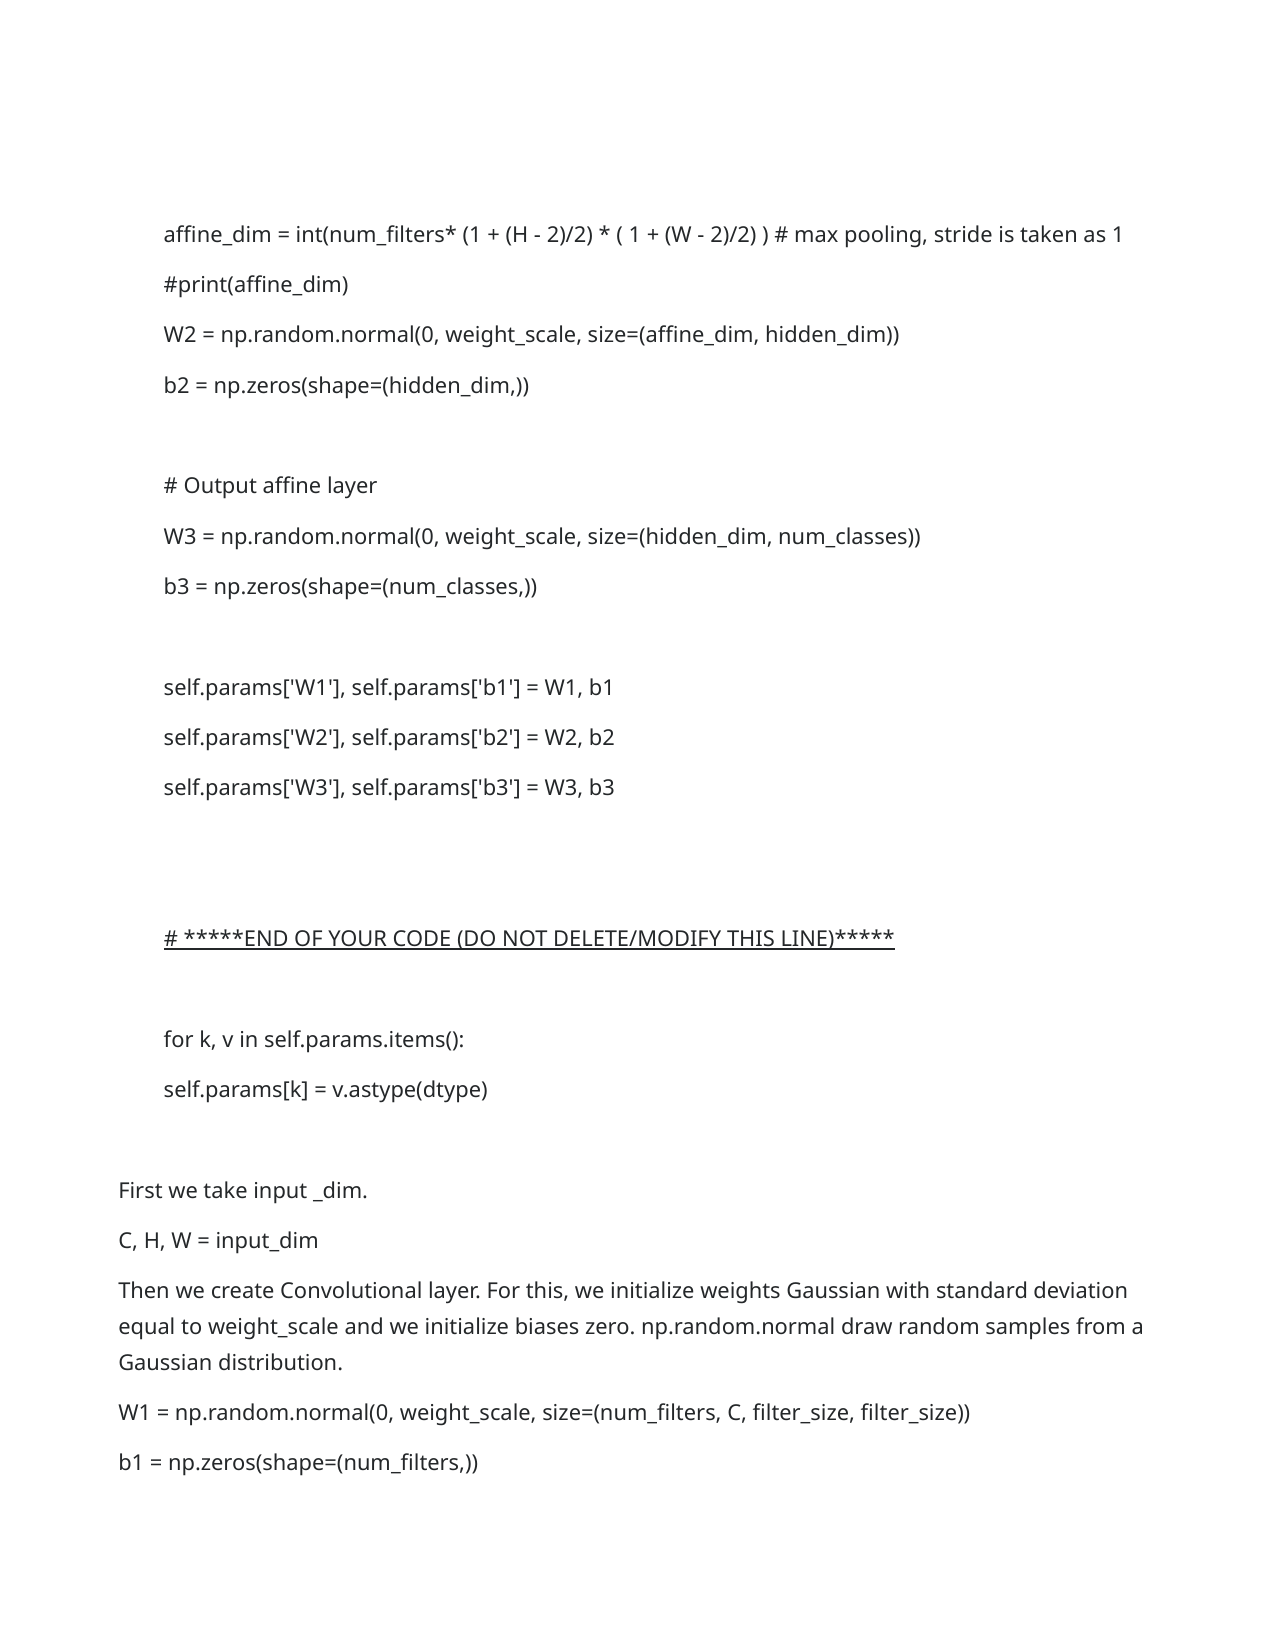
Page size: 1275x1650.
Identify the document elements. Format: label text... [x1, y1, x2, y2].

text # Output affine layer [118, 470, 1157, 500]
text b1 = np.zeros(shape=(num_filters,)) [118, 1447, 1157, 1477]
text W2 = np.random.normal(0, weight_scale, size=(affine_dim, hidden_dim)) [118, 319, 1157, 349]
text b2 = np.zeros(shape=(hidden_dim,)) [118, 370, 1157, 399]
text self.params['W3'], self.params['b3'] = W3, b3 [118, 772, 1157, 802]
text # *****END OF YOUR CODE (DO NOT DELETE/MODIFY THIS LINE)***** [118, 923, 1157, 953]
text b3 = np.zeros(shape=(num_classes,)) [118, 571, 1157, 601]
text self.params[k] = v.astype(dtype) [118, 1074, 1157, 1104]
text First we take input _dim. [118, 1175, 1157, 1204]
text self.params['W1'], self.params['b1'] = W1, b1 [118, 672, 1157, 701]
text #print(affine_dim) [118, 269, 1157, 299]
text C, H, W = input_dim [118, 1225, 1157, 1255]
text W1 = np.random.normal(0, weight_scale, size=(num_filters, C, filter_size, filter_size)) [118, 1397, 1157, 1427]
text affine_dim = int(num_filters* (1 + (H - 2)/2) * ( 1 + (W - 2)/2) ) # max pooling, stride is taken as 1 [118, 219, 1157, 248]
text Then we create Convolutional layer. For this, we initialize weights Gaussian with standard deviation equal to weight_scale and we initialize biases zero. np.random.normal draw random samples from a Gaussian distribution. [118, 1275, 1157, 1377]
text self.params['W2'], self.params['b2'] = W2, b2 [118, 722, 1157, 752]
text for k, v in self.params.items(): [118, 1024, 1157, 1053]
text W3 = np.random.normal(0, weight_scale, size=(hidden_dim, num_classes)) [118, 521, 1157, 550]
